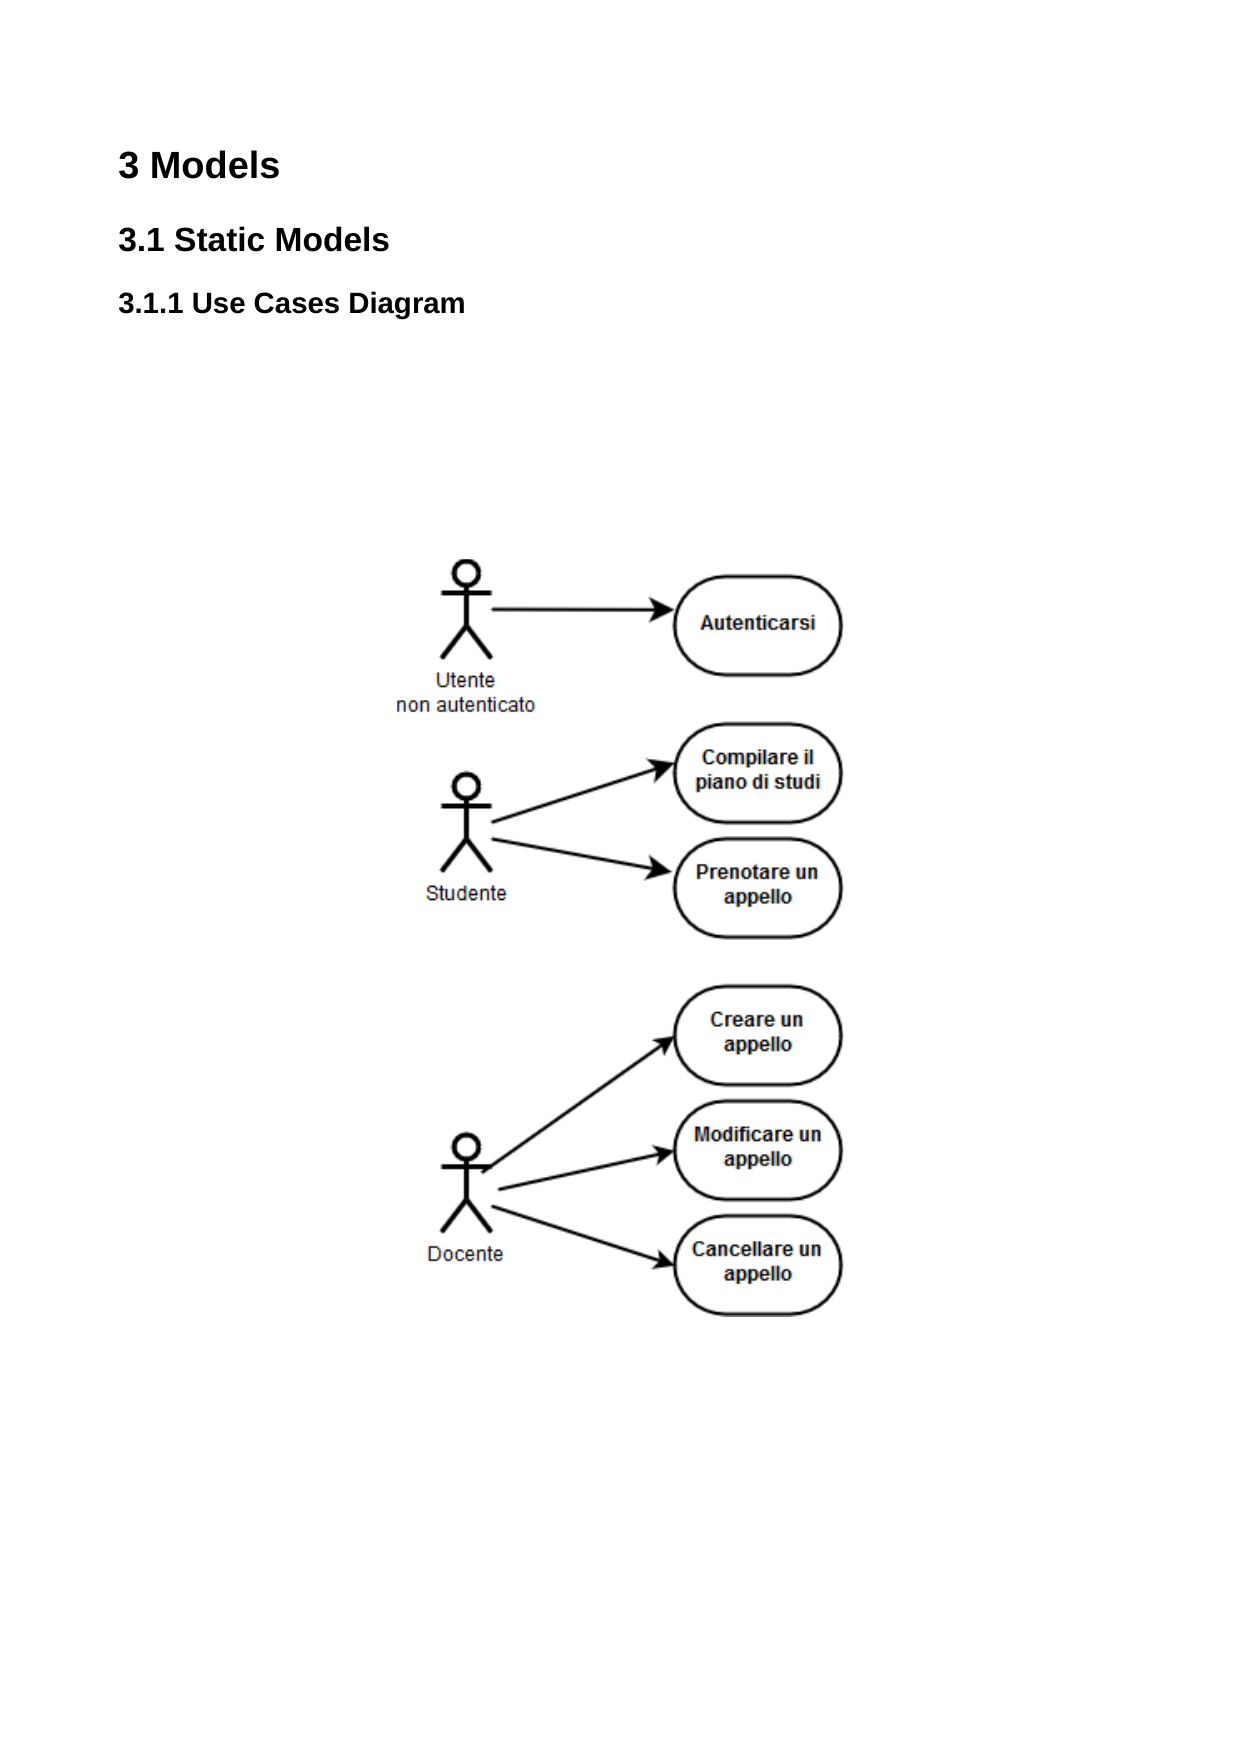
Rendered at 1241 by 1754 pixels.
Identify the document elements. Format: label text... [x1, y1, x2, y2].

picture [396, 559, 844, 1317]
subtitle 3.1.1 Use Cases Diagram [118, 286, 1122, 319]
subtitle 3.1 Static Models [118, 220, 1122, 259]
subtitle 3 Models [118, 143, 1122, 187]
